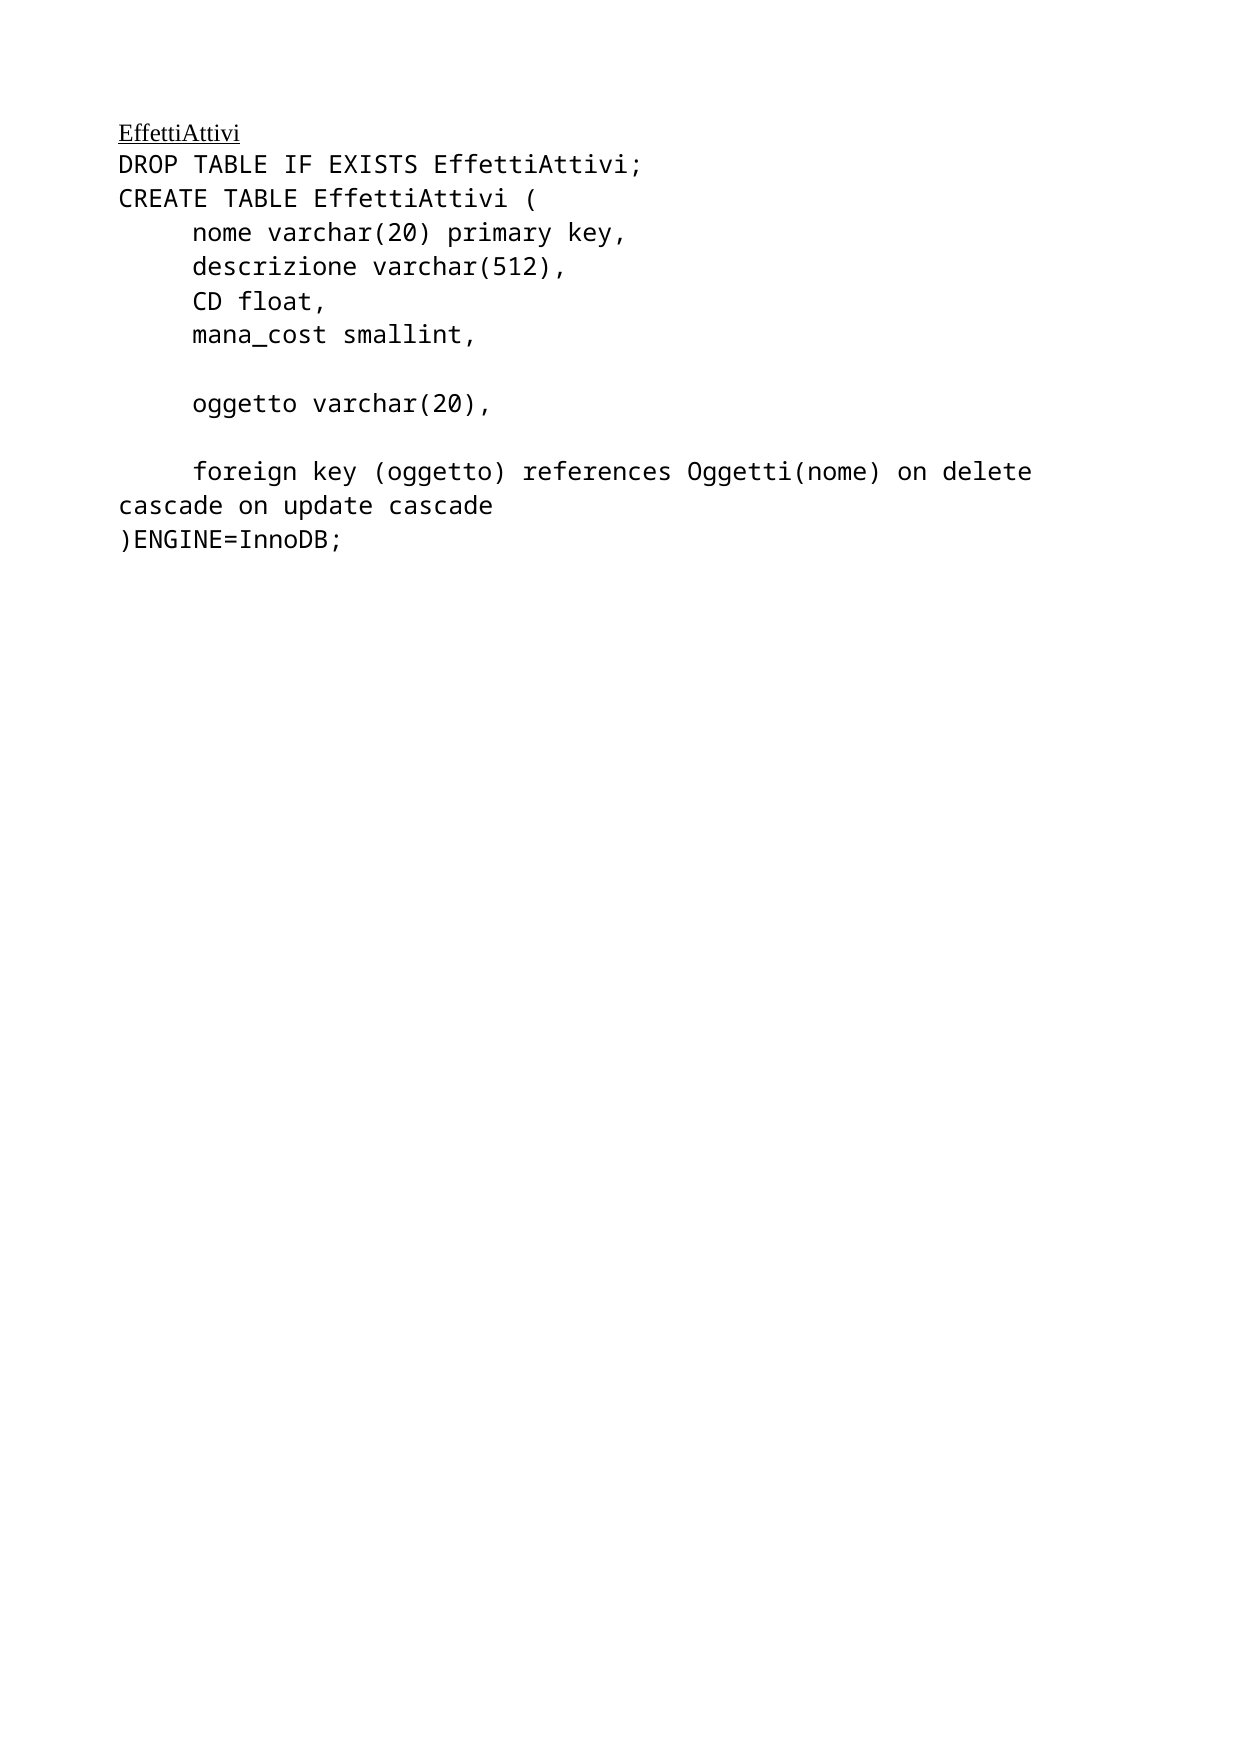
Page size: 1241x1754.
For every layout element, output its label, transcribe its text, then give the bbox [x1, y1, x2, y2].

text )ENGINE=InnoDB; [118, 522, 1122, 556]
text CD float, [118, 283, 1122, 317]
text mana_cost smallint, [118, 317, 1122, 351]
text nome varchar(20) primary key, [118, 215, 1122, 249]
text EffettiAttivi [118, 118, 1122, 147]
text descrizione varchar(512), [118, 249, 1122, 283]
text foreign key (oggetto) references Oggetti(nome) on delete cascade on update cascade [118, 453, 1122, 522]
text oggetto varchar(20), [118, 385, 1122, 419]
text DROP TABLE IF EXISTS EffettiAttivi; [118, 147, 1122, 181]
text CREATE TABLE EffettiAttivi ( [118, 181, 1122, 215]
